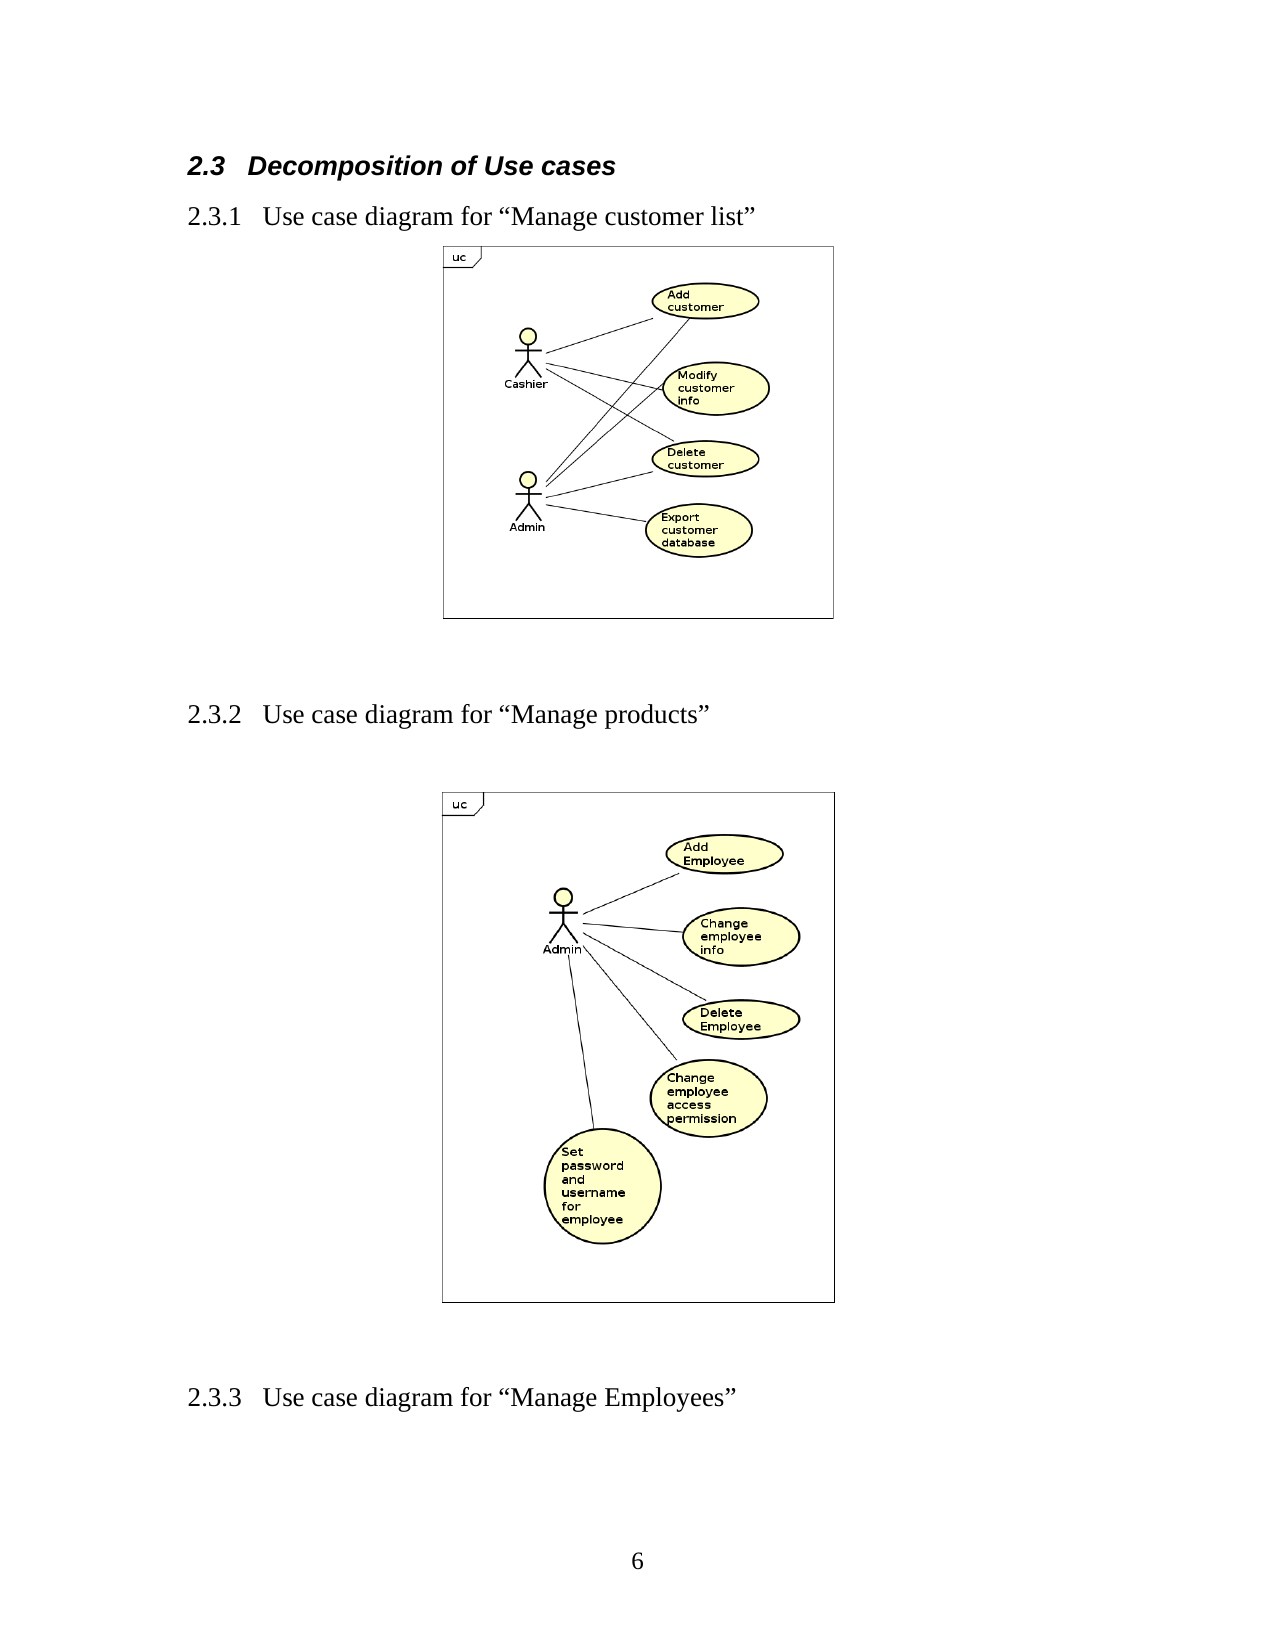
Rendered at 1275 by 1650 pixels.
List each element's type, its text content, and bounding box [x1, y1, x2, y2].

subtitle Use case diagram for “Manage customer list” [187, 200, 1087, 231]
subtitle Decomposition of Use cases [187, 150, 1087, 181]
picture [432, 782, 843, 1311]
subtitle Use case diagram for “Manage products” [187, 698, 1087, 729]
picture [434, 237, 841, 627]
subtitle Use case diagram for “Manage Employees” [187, 1381, 1087, 1413]
